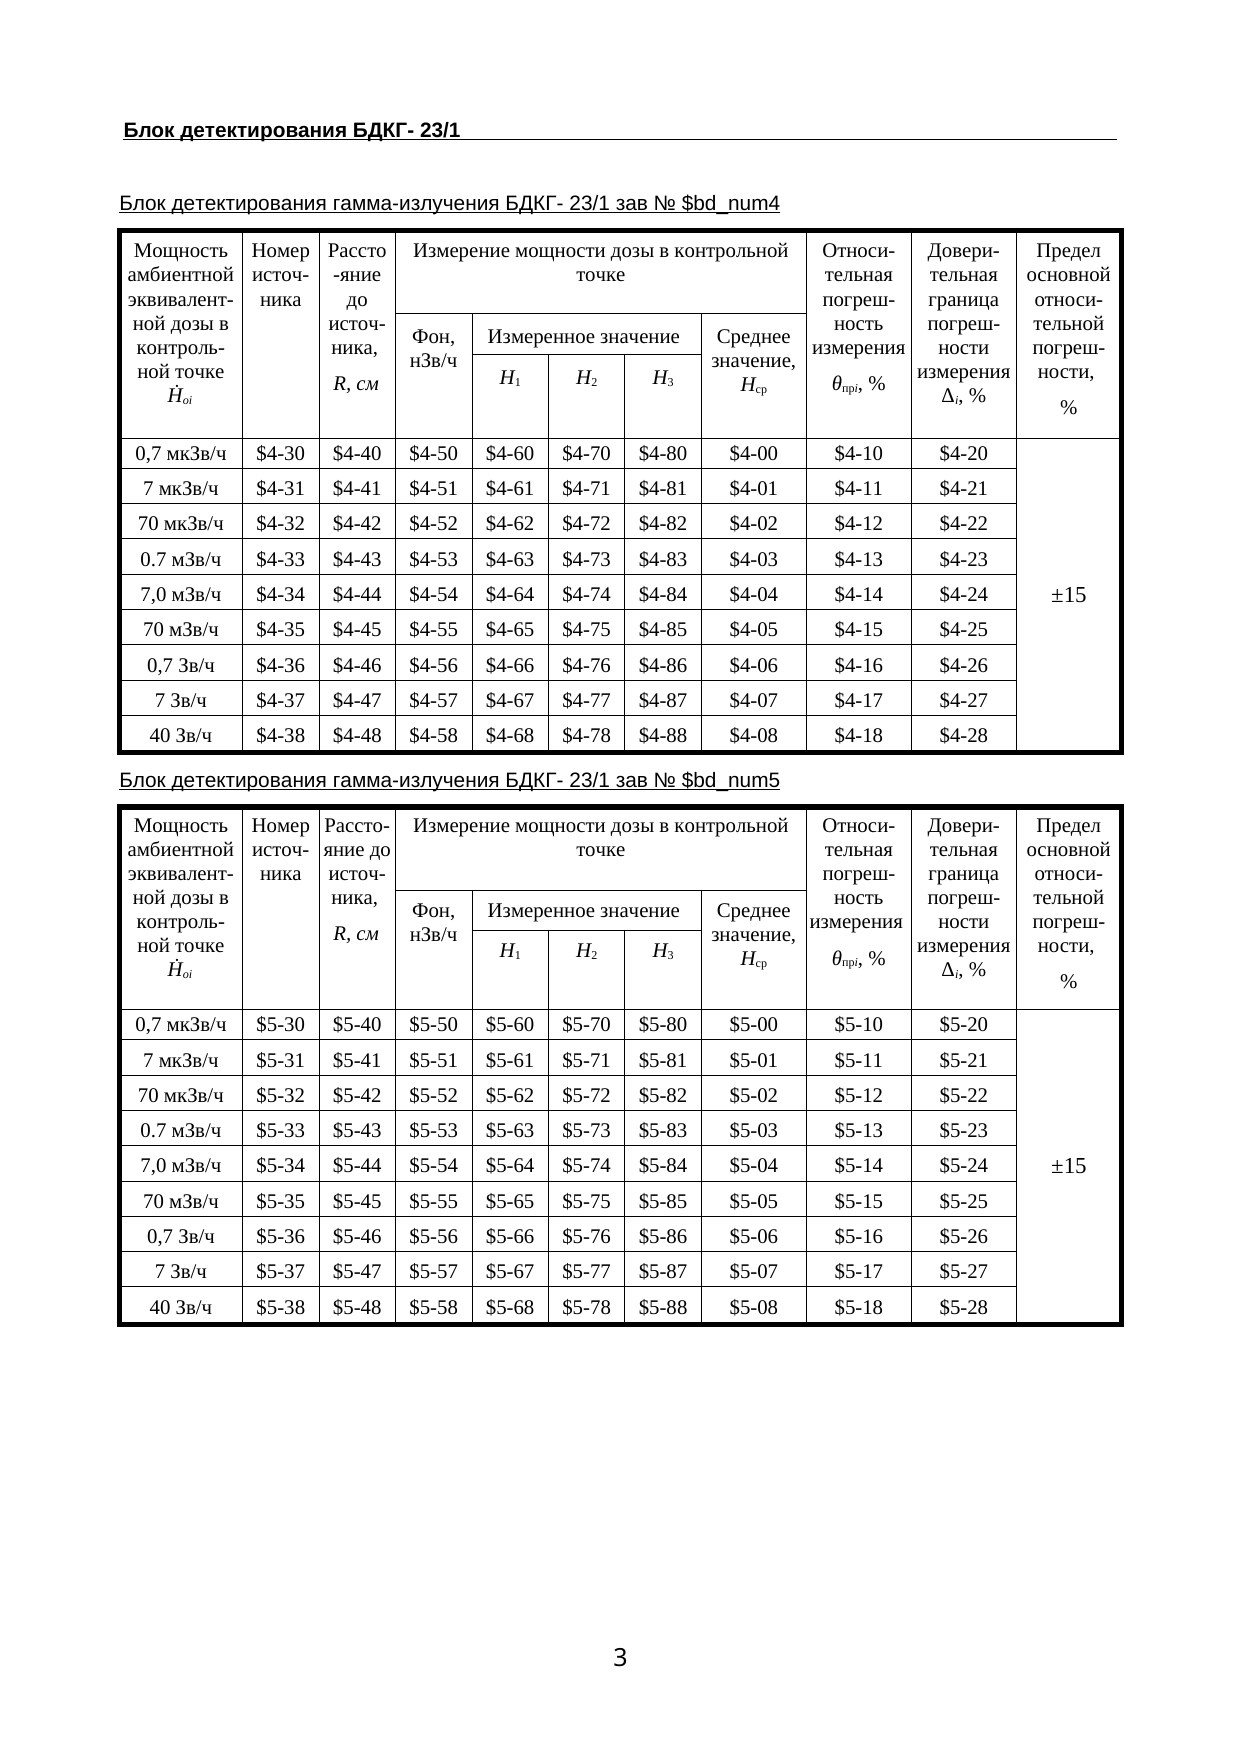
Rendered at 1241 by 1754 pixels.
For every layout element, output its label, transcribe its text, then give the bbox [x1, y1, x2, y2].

table_cell $4-00 [702, 439, 806, 468]
table_cell $4-87 [625, 681, 701, 715]
table_cell Относи-тельная погреш-ность измерения θпрi, % [807, 233, 911, 437]
table_cell $4-32 [243, 504, 319, 538]
table_cell $5-02 [702, 1076, 806, 1110]
table_cell $5-66 [473, 1217, 548, 1251]
table_cell $4-77 [549, 681, 624, 715]
table_cell $4-28 [912, 716, 1016, 750]
table_cell Предел основной относи-тельной погреш-ности, % [1017, 810, 1119, 1009]
table_cell $5-72 [549, 1076, 624, 1110]
table_cell $5-50 [396, 1010, 472, 1039]
table_cell $4-81 [625, 469, 701, 503]
table_cell $4-48 [320, 716, 395, 750]
table_cell $5-77 [549, 1252, 624, 1286]
table_cell $5-61 [473, 1040, 548, 1074]
table_cell $4-67 [473, 681, 548, 715]
table_cell $5-44 [320, 1146, 395, 1181]
table_cell $5-84 [625, 1146, 701, 1181]
table_cell $5-05 [702, 1182, 806, 1216]
table_cell $4-44 [320, 575, 395, 609]
table_cell H3 [625, 355, 701, 437]
table_cell Рассто-яние до источ-ника, R, см [320, 233, 395, 437]
table_header Блок детектирования гамма-излучения БДКГ- 23/1 зав № $bd_num5 [119, 755, 1121, 804]
table_cell $5-23 [912, 1111, 1016, 1145]
table_cell $5-24 [912, 1146, 1016, 1181]
table_cell $4-68 [473, 716, 548, 750]
table_cell $4-45 [320, 610, 395, 644]
table_cell $5-51 [396, 1040, 472, 1074]
table_cell 70 мЗв/ч [122, 1182, 242, 1216]
table_cell $5-57 [396, 1252, 472, 1286]
table_cell $4-27 [912, 681, 1016, 715]
table_cell H2 [549, 931, 624, 1009]
table_cell $4-03 [702, 539, 806, 574]
table_cell $5-38 [243, 1287, 319, 1322]
table_cell ±15 [1017, 1010, 1119, 1322]
table_cell $5-20 [912, 1010, 1016, 1039]
table_cell $4-71 [549, 469, 624, 503]
table_cell $4-16 [807, 645, 911, 679]
table_cell $4-74 [549, 575, 624, 609]
table_cell $5-27 [912, 1252, 1016, 1286]
table_cell Номер источ-ника [243, 233, 319, 437]
table_cell $5-46 [320, 1217, 395, 1251]
table_cell $5-42 [320, 1076, 395, 1110]
table_cell $4-84 [625, 575, 701, 609]
table_cell $4-06 [702, 645, 806, 679]
table_cell Измеренное значение [473, 891, 701, 929]
table_cell $4-13 [807, 539, 911, 574]
table_cell $4-41 [320, 469, 395, 503]
table_cell $5-82 [625, 1076, 701, 1110]
table_cell $4-46 [320, 645, 395, 679]
table_cell 7 мкЗв/ч [122, 469, 242, 503]
table_cell $4-14 [807, 575, 911, 609]
table_cell Среднее значение, Hср [702, 891, 806, 1009]
table_cell $5-37 [243, 1252, 319, 1286]
table_cell $4-11 [807, 469, 911, 503]
table_cell $4-76 [549, 645, 624, 679]
table_cell $5-52 [396, 1076, 472, 1110]
table_cell $4-82 [625, 504, 701, 538]
table_cell 0,7 мкЗв/ч [122, 1010, 242, 1039]
table_cell $4-75 [549, 610, 624, 644]
table_cell Довери-тельная граница погреш-ности измерения Δi, % [912, 810, 1016, 1009]
table_cell $4-07 [702, 681, 806, 715]
table_cell $4-62 [473, 504, 548, 538]
table_cell $4-31 [243, 469, 319, 503]
table_cell 7 мкЗв/ч [122, 1040, 242, 1074]
table_cell $4-56 [396, 645, 472, 679]
table_cell $4-05 [702, 610, 806, 644]
table_cell 7,0 мЗв/ч [122, 575, 242, 609]
table_cell $4-33 [243, 539, 319, 574]
table_cell 0,7 мкЗв/ч [122, 439, 242, 468]
table_cell 70 мкЗв/ч [122, 1076, 242, 1110]
table_cell $5-71 [549, 1040, 624, 1074]
table_cell 0.7 мЗв/ч [122, 539, 242, 574]
table_cell $4-08 [702, 716, 806, 750]
table_cell $4-15 [807, 610, 911, 644]
table_cell $5-22 [912, 1076, 1016, 1110]
table_cell $5-63 [473, 1111, 548, 1145]
table_cell Мощность амбиентной эквивалент-ной дозы в контроль-ной точке Ḣoi [122, 233, 242, 437]
table_cell $4-63 [473, 539, 548, 574]
table_cell $4-38 [243, 716, 319, 750]
table_cell $4-64 [473, 575, 548, 609]
table_cell $5-33 [243, 1111, 319, 1145]
table_cell Номер источ-ника [243, 810, 319, 1009]
table_cell $4-37 [243, 681, 319, 715]
table_cell $5-04 [702, 1146, 806, 1181]
table_cell $5-31 [243, 1040, 319, 1074]
table_cell H1 [473, 355, 548, 437]
table_cell $4-88 [625, 716, 701, 750]
table_cell $4-73 [549, 539, 624, 574]
table_cell $4-55 [396, 610, 472, 644]
table_cell 70 мЗв/ч [122, 610, 242, 644]
table_cell $4-53 [396, 539, 472, 574]
table_cell $4-51 [396, 469, 472, 503]
table_cell $4-61 [473, 469, 548, 503]
table_cell $5-25 [912, 1182, 1016, 1216]
table_cell $5-16 [807, 1217, 911, 1251]
table_cell Измерение мощности дозы в контрольной точке [396, 810, 806, 890]
table_cell $4-86 [625, 645, 701, 679]
table_cell $5-86 [625, 1217, 701, 1251]
table_cell $5-73 [549, 1111, 624, 1145]
table_cell 0,7 Зв/ч [122, 645, 242, 679]
table_cell $4-35 [243, 610, 319, 644]
table_cell $5-08 [702, 1287, 806, 1322]
table_cell $4-85 [625, 610, 701, 644]
table_cell $4-04 [702, 575, 806, 609]
table_cell $4-42 [320, 504, 395, 538]
table_cell $4-43 [320, 539, 395, 574]
table_cell $5-10 [807, 1010, 911, 1039]
table_cell $5-28 [912, 1287, 1016, 1322]
table_cell ±15 [1017, 439, 1119, 750]
table_cell $5-74 [549, 1146, 624, 1181]
table_cell $4-12 [807, 504, 911, 538]
table_cell $4-60 [473, 439, 548, 468]
table_cell $4-23 [912, 539, 1016, 574]
table_cell $5-43 [320, 1111, 395, 1145]
table_cell $4-34 [243, 575, 319, 609]
table_cell $4-30 [243, 439, 319, 468]
table_cell 7 Зв/ч [122, 681, 242, 715]
table_cell $5-53 [396, 1111, 472, 1145]
table_cell Среднее значение, Hср [702, 314, 806, 437]
table_cell $4-24 [912, 575, 1016, 609]
table_cell H2 [549, 355, 624, 437]
table_cell 7 Зв/ч [122, 1252, 242, 1286]
table_cell Относи-тельная погреш-ность измерения θпрi, % [807, 810, 911, 1009]
table_cell $5-34 [243, 1146, 319, 1181]
table_cell Рассто-яние до источ-ника, R, см [320, 810, 395, 1009]
table_cell $4-50 [396, 439, 472, 468]
table_cell $4-72 [549, 504, 624, 538]
table_cell $5-54 [396, 1146, 472, 1181]
table_cell $5-70 [549, 1010, 624, 1039]
table_cell $5-14 [807, 1146, 911, 1181]
table_cell $5-48 [320, 1287, 395, 1322]
table_cell $5-11 [807, 1040, 911, 1074]
table_cell $5-40 [320, 1010, 395, 1039]
table_cell $5-76 [549, 1217, 624, 1251]
table_cell $4-83 [625, 539, 701, 574]
table_cell $5-13 [807, 1111, 911, 1145]
table_cell $4-52 [396, 504, 472, 538]
table_cell $5-15 [807, 1182, 911, 1216]
table_cell $5-41 [320, 1040, 395, 1074]
table_cell $5-75 [549, 1182, 624, 1216]
table_cell $4-02 [702, 504, 806, 538]
table_cell $5-62 [473, 1076, 548, 1110]
table_cell $4-57 [396, 681, 472, 715]
table_cell $5-56 [396, 1217, 472, 1251]
table_cell $4-17 [807, 681, 911, 715]
table_cell Измеренное значение [473, 314, 701, 354]
table_cell $4-10 [807, 439, 911, 468]
table_cell $5-35 [243, 1182, 319, 1216]
table_cell 40 Зв/ч [122, 1287, 242, 1322]
table_cell $4-66 [473, 645, 548, 679]
table_cell $5-67 [473, 1252, 548, 1286]
table_cell 70 мкЗв/ч [122, 504, 242, 538]
table_cell $5-21 [912, 1040, 1016, 1074]
table_cell $5-65 [473, 1182, 548, 1216]
table_cell $5-01 [702, 1040, 806, 1074]
table_cell $5-03 [702, 1111, 806, 1145]
table_cell $5-06 [702, 1217, 806, 1251]
table_cell Фон, нЗв/ч [396, 314, 472, 437]
table_cell $5-60 [473, 1010, 548, 1039]
table_cell $4-65 [473, 610, 548, 644]
table_cell $5-18 [807, 1287, 911, 1322]
table_cell $5-12 [807, 1076, 911, 1110]
table_cell $4-21 [912, 469, 1016, 503]
table_cell H3 [625, 931, 701, 1009]
table_cell 0.7 мЗв/ч [122, 1111, 242, 1145]
table_cell $5-45 [320, 1182, 395, 1216]
table_cell $4-18 [807, 716, 911, 750]
table_cell $5-78 [549, 1287, 624, 1322]
table_cell Фон, нЗв/ч [396, 891, 472, 1009]
table_cell $5-64 [473, 1146, 548, 1181]
table_cell $5-30 [243, 1010, 319, 1039]
table_cell $5-80 [625, 1010, 701, 1039]
table_cell $5-58 [396, 1287, 472, 1322]
table_cell $5-00 [702, 1010, 806, 1039]
table_cell $4-40 [320, 439, 395, 468]
table_cell Измерение мощности дозы в контрольной точке [396, 233, 806, 313]
table_cell $5-07 [702, 1252, 806, 1286]
table_cell 0,7 Зв/ч [122, 1217, 242, 1251]
table_cell $5-47 [320, 1252, 395, 1286]
table_cell $4-78 [549, 716, 624, 750]
table_cell H1 [473, 931, 548, 1009]
table_cell $5-32 [243, 1076, 319, 1110]
table_cell $4-70 [549, 439, 624, 468]
table_cell $4-36 [243, 645, 319, 679]
table_cell $4-01 [702, 469, 806, 503]
table_cell $4-20 [912, 439, 1016, 468]
table_cell 7,0 мЗв/ч [122, 1146, 242, 1181]
table_cell $4-26 [912, 645, 1016, 679]
table_cell $5-26 [912, 1217, 1016, 1251]
table_cell $5-55 [396, 1182, 472, 1216]
table_header Блок детектирования гамма-излучения БДКГ- 23/1 зав № $bd_num4 [119, 179, 1121, 227]
table_cell $4-58 [396, 716, 472, 750]
table_cell Предел основной относи-тельной погреш-ности, % [1017, 233, 1119, 437]
table_cell Довери-тельная граница погреш-ности измерения Δi, % [912, 233, 1016, 437]
table_cell $4-54 [396, 575, 472, 609]
table_cell $5-81 [625, 1040, 701, 1074]
table_cell $5-83 [625, 1111, 701, 1145]
table_cell $5-17 [807, 1252, 911, 1286]
table_cell 40 Зв/ч [122, 716, 242, 750]
table_cell $5-36 [243, 1217, 319, 1251]
table_cell $5-68 [473, 1287, 548, 1322]
table_cell $4-22 [912, 504, 1016, 538]
table_cell $4-25 [912, 610, 1016, 644]
table_cell Мощность амбиентной эквивалент-ной дозы в контроль-ной точке Ḣoi [122, 810, 242, 1009]
table_cell $4-47 [320, 681, 395, 715]
table_cell $5-87 [625, 1252, 701, 1286]
table_cell $4-80 [625, 439, 701, 468]
table_cell $5-85 [625, 1182, 701, 1216]
table_cell $5-88 [625, 1287, 701, 1322]
